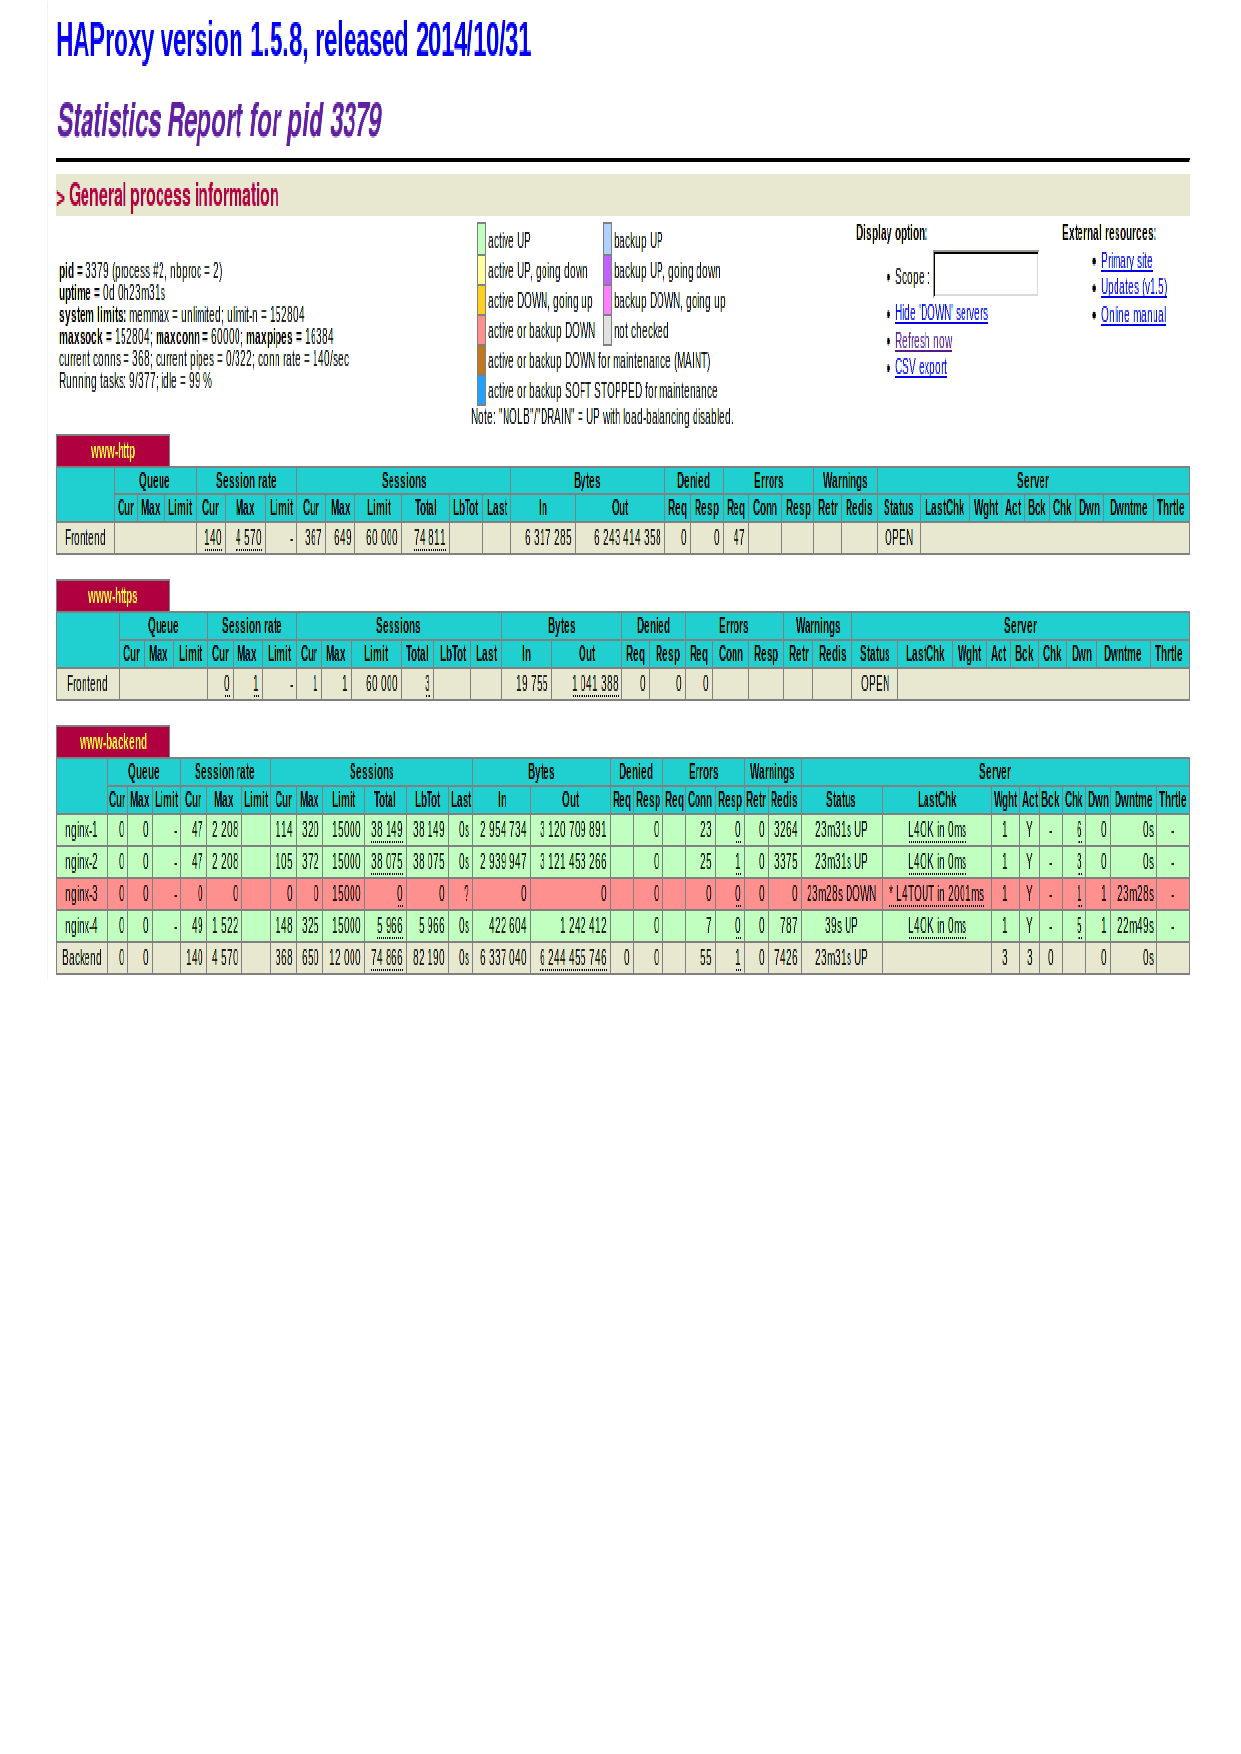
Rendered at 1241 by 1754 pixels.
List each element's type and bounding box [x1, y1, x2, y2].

picture [47, 0, 1193, 979]
